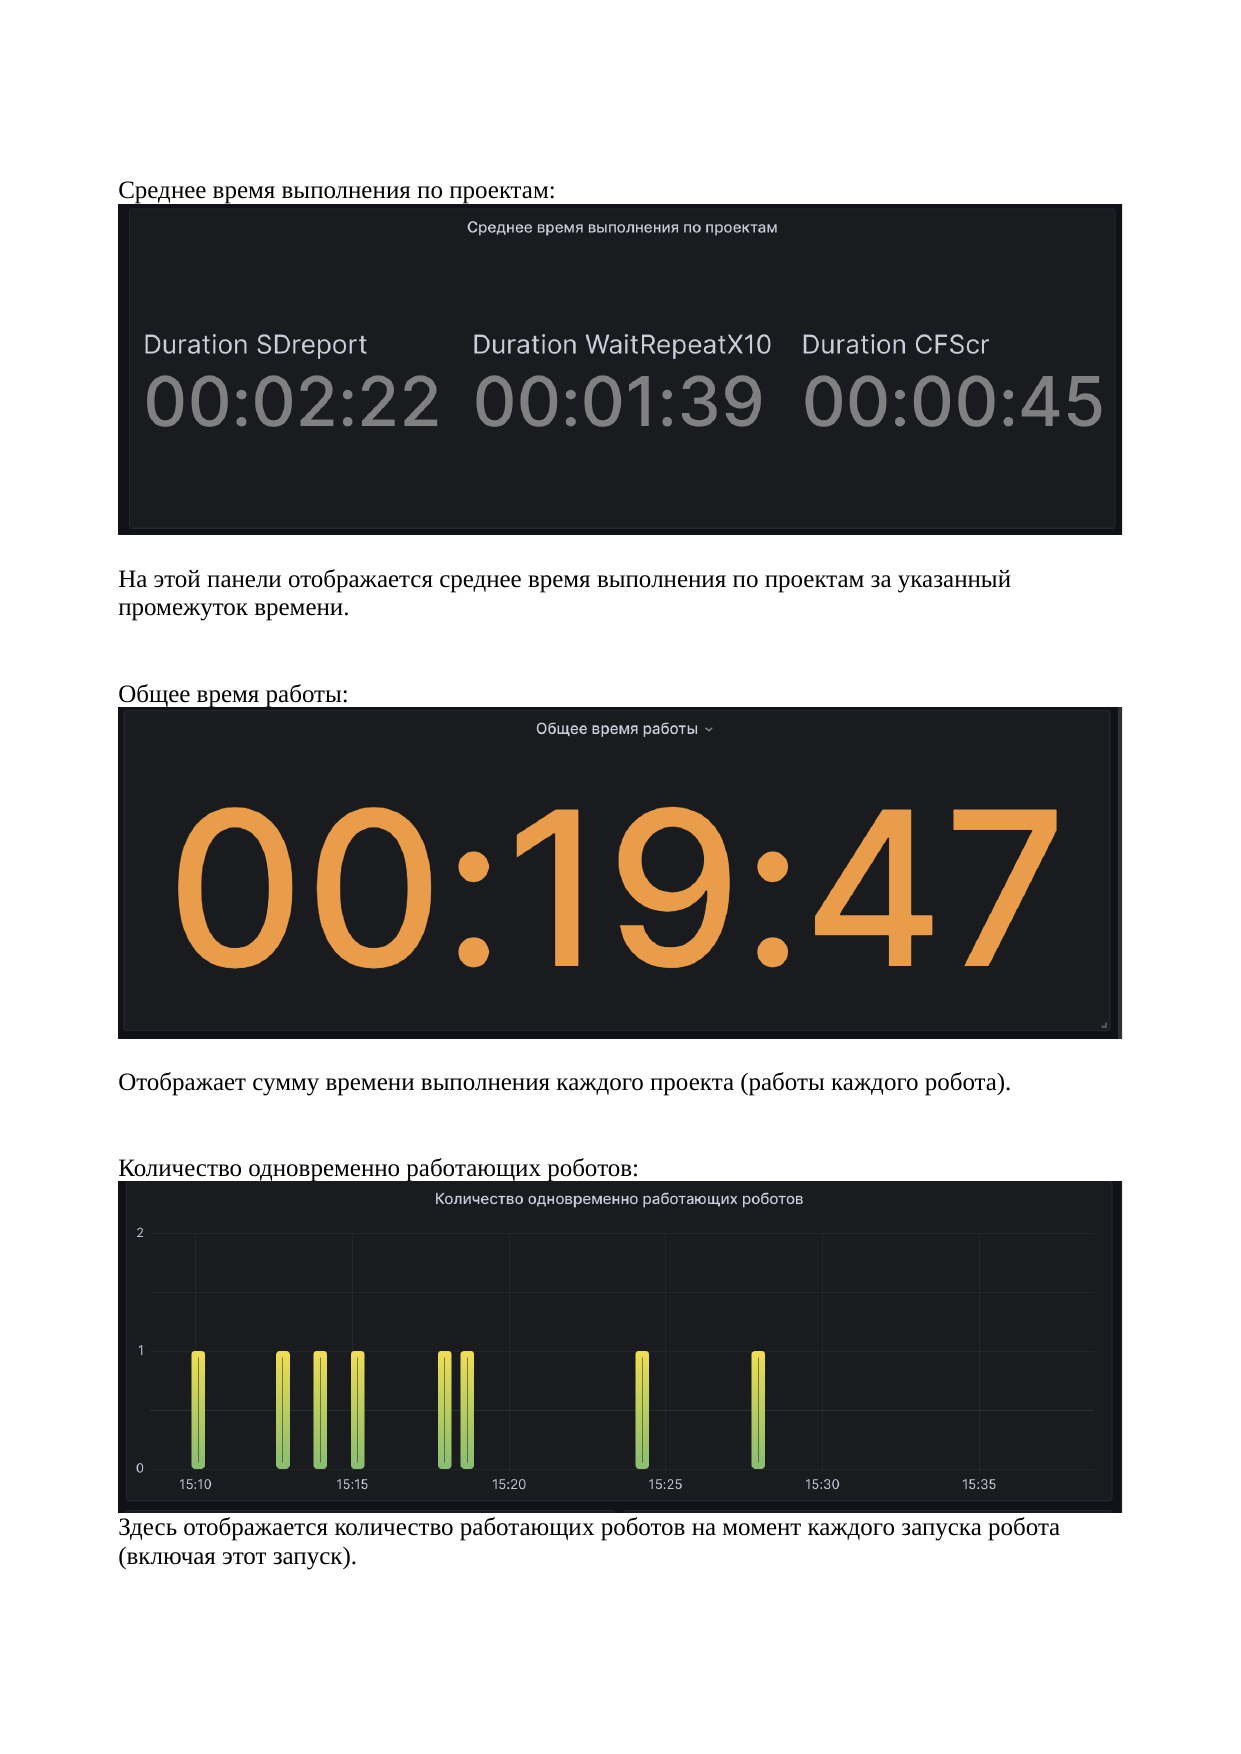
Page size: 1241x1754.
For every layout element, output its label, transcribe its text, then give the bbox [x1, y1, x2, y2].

text Отображает сумму времени выполнения каждого проекта (работы каждого робота). [118, 1067, 1122, 1096]
picture [118, 1181, 1123, 1513]
text Среднее время выполнения по проектам: [118, 176, 1122, 204]
text Общее время работы: [118, 679, 1122, 707]
text Здесь отображается количество работающих роботов на момент каждого запуска робота (включая этот запуск). [118, 1513, 1122, 1570]
text Количество одновременно работающих роботов: [118, 1153, 1122, 1181]
text На этой панели отображается среднее время выполнения по проектам за указанный промежуток времени. [118, 564, 1122, 621]
picture [118, 707, 1123, 1039]
picture [118, 204, 1123, 535]
